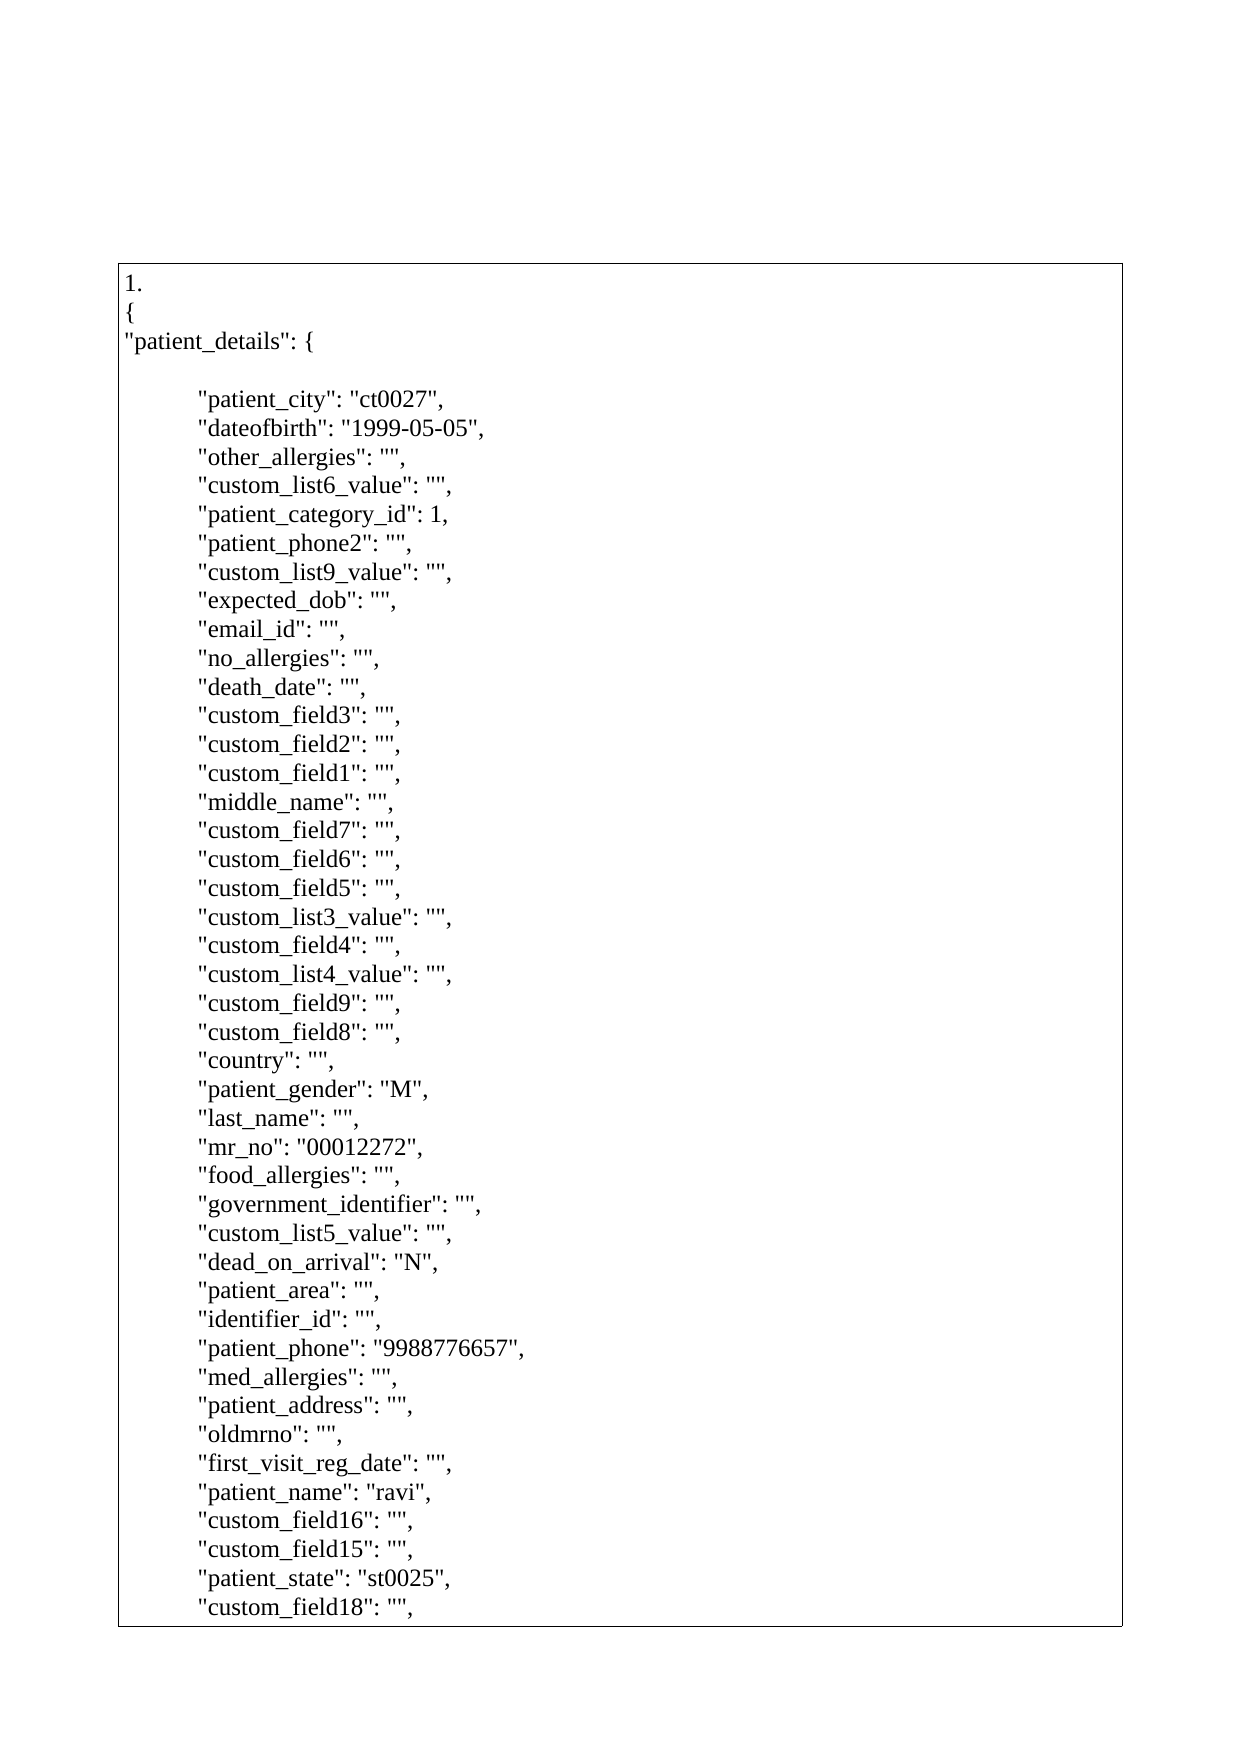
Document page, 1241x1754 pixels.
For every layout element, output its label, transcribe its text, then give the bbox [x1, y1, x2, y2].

table_cell 1. { "patient_details": { "patient_city": "ct0027", "dateofbirth": "1999-05-05", "other_allergies": "", "custom_list6_value": "", "patient_category_id": 1, "patient_phone2": "", "custom_list9_value": "", "expected_dob": "", "email_id": "", "no_allergies": "", "death_date": "", "custom_field3": "", "custom_field2": "", "custom_field1": "", "middle_name": "", "custom_field7": "", "custom_field6": "", "custom_field5": "", "custom_list3_value": "", "custom_field4": "", "custom_list4_value": "", "custom_field9": "", "custom_field8": "", "country": "", "patient_gender": "M", "last_name": "", "mr_no": "00012272", "food_allergies": "", "government_identifier": "", "custom_list5_value": "", "dead_on_arrival": "N", "patient_area": "", "identifier_id": "", "patient_phone": "9988776657", "med_allergies": "", "patient_address": "", "oldmrno": "", "first_visit_reg_date": "", "patient_name": "ravi", "custom_field16": "", "custom_field15": "", "patient_state": "st0025", "custom_field18": "", [119, 264, 1122, 1626]
